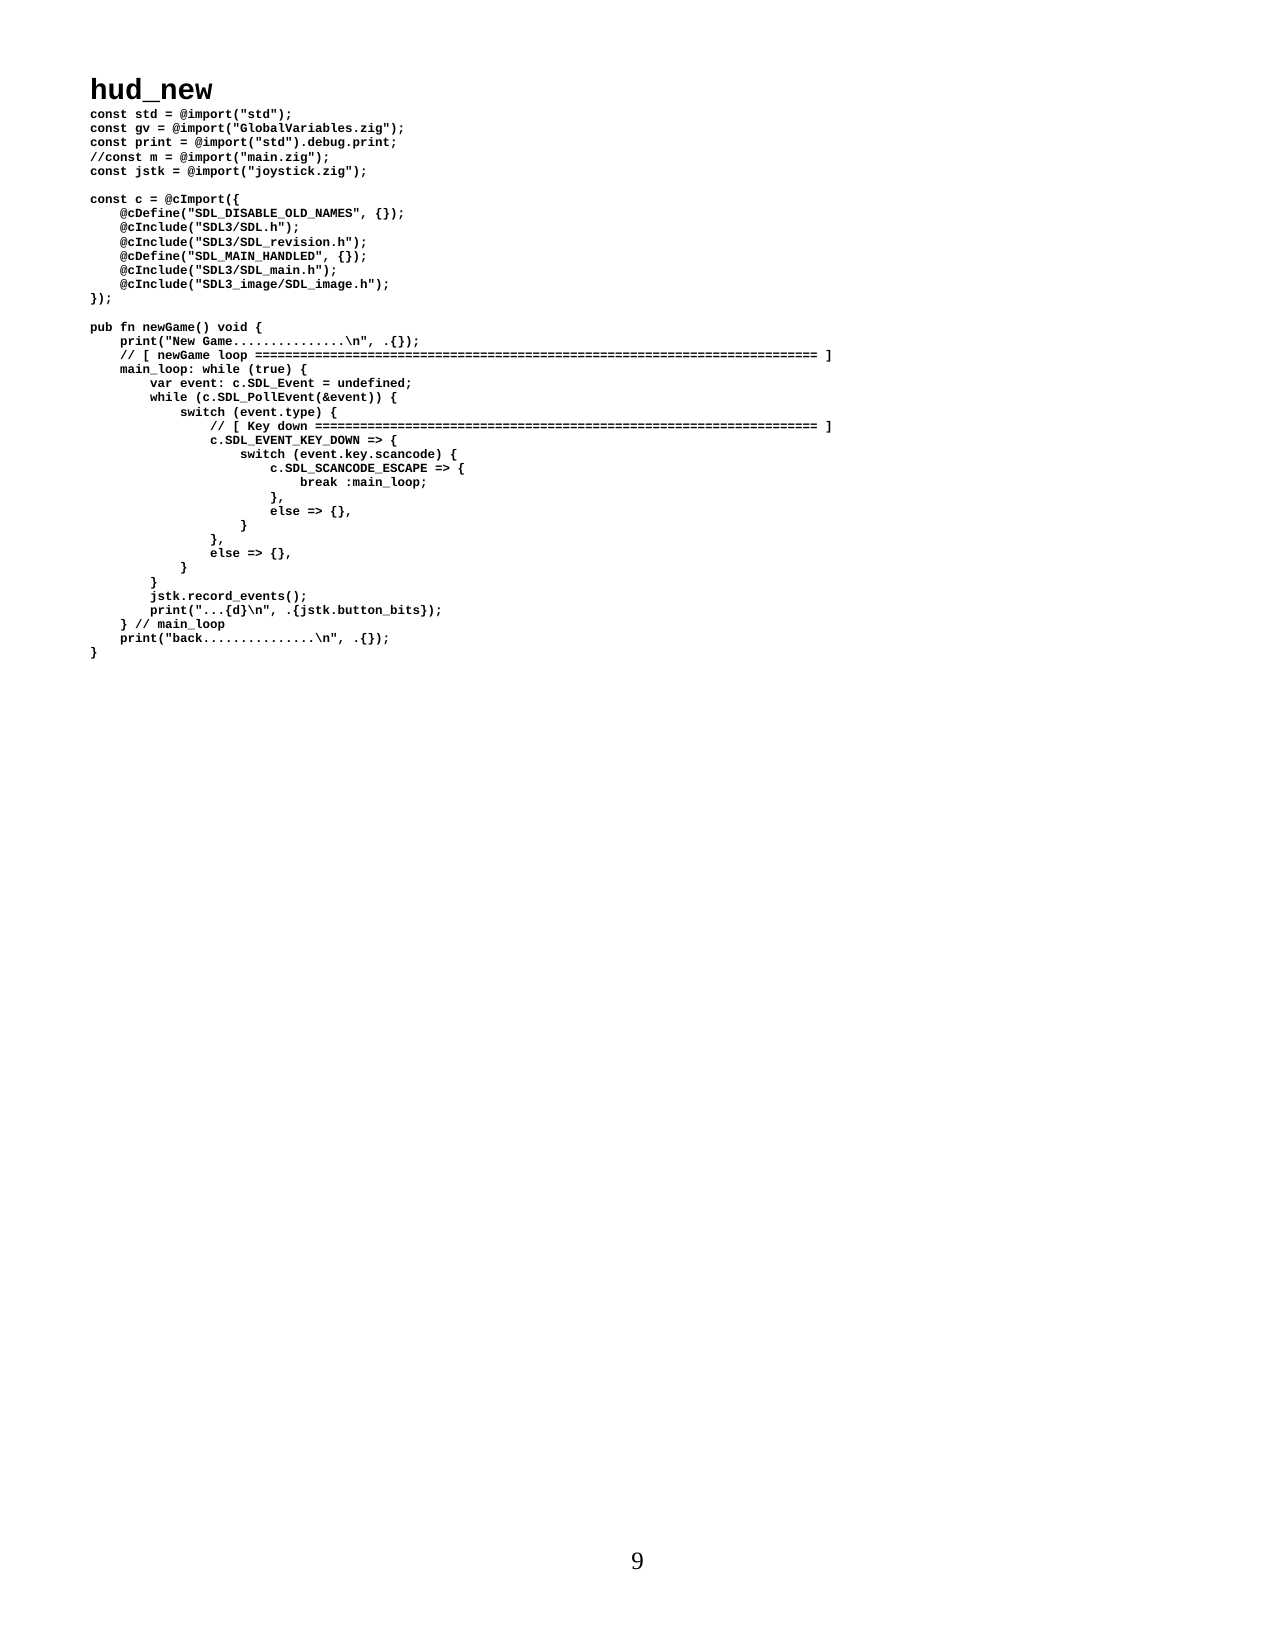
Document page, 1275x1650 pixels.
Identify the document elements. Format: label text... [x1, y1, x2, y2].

text @cDefine("SDL_MAIN_HANDLED", {}); [90, 250, 1185, 264]
text @cInclude("SDL3_image/SDL_image.h"); [90, 278, 1185, 292]
text // [ newGame loop =========================================================================== ] [90, 349, 1185, 363]
text const c = @cImport({ [90, 193, 1185, 207]
text break :main_loop; [90, 476, 1185, 491]
text @cInclude("SDL3/SDL_main.h"); [90, 264, 1185, 278]
text @cInclude("SDL3/SDL.h"); [90, 221, 1185, 236]
text hud_new [90, 75, 1185, 108]
text //const m = @import("main.zig"); [90, 151, 1185, 165]
text // [ Key down =================================================================== ] [90, 420, 1185, 434]
text }); [90, 292, 1185, 306]
text switch (event.type) { [90, 406, 1185, 420]
text const gv = @import("GlobalVariables.zig"); [90, 122, 1185, 136]
text print("back...............\n", .{}); [90, 632, 1185, 646]
text print("New Game...............\n", .{}); [90, 335, 1185, 349]
text main_loop: while (true) { [90, 363, 1185, 377]
text }, [90, 491, 1185, 505]
text var event: c.SDL_Event = undefined; [90, 377, 1185, 391]
text c.SDL_SCANCODE_ESCAPE => { [90, 462, 1185, 476]
text print("...{d}\n", .{jstk.button_bits}); [90, 604, 1185, 618]
text } [90, 519, 1185, 533]
text else => {}, [90, 505, 1185, 519]
text @cDefine("SDL_DISABLE_OLD_NAMES", {}); [90, 207, 1185, 221]
text }, [90, 533, 1185, 547]
text } [90, 646, 1185, 661]
text const std = @import("std"); [90, 108, 1185, 122]
text switch (event.key.scancode) { [90, 448, 1185, 462]
text pub fn newGame() void { [90, 321, 1185, 335]
text jstk.record_events(); [90, 590, 1185, 604]
text @cInclude("SDL3/SDL_revision.h"); [90, 236, 1185, 250]
text while (c.SDL_PollEvent(&event)) { [90, 391, 1185, 406]
text } [90, 576, 1185, 590]
text const jstk = @import("joystick.zig"); [90, 165, 1185, 179]
text c.SDL_EVENT_KEY_DOWN => { [90, 434, 1185, 448]
text const print = @import("std").debug.print; [90, 136, 1185, 151]
text } [90, 561, 1185, 576]
text else => {}, [90, 547, 1185, 561]
text } // main_loop [90, 618, 1185, 632]
